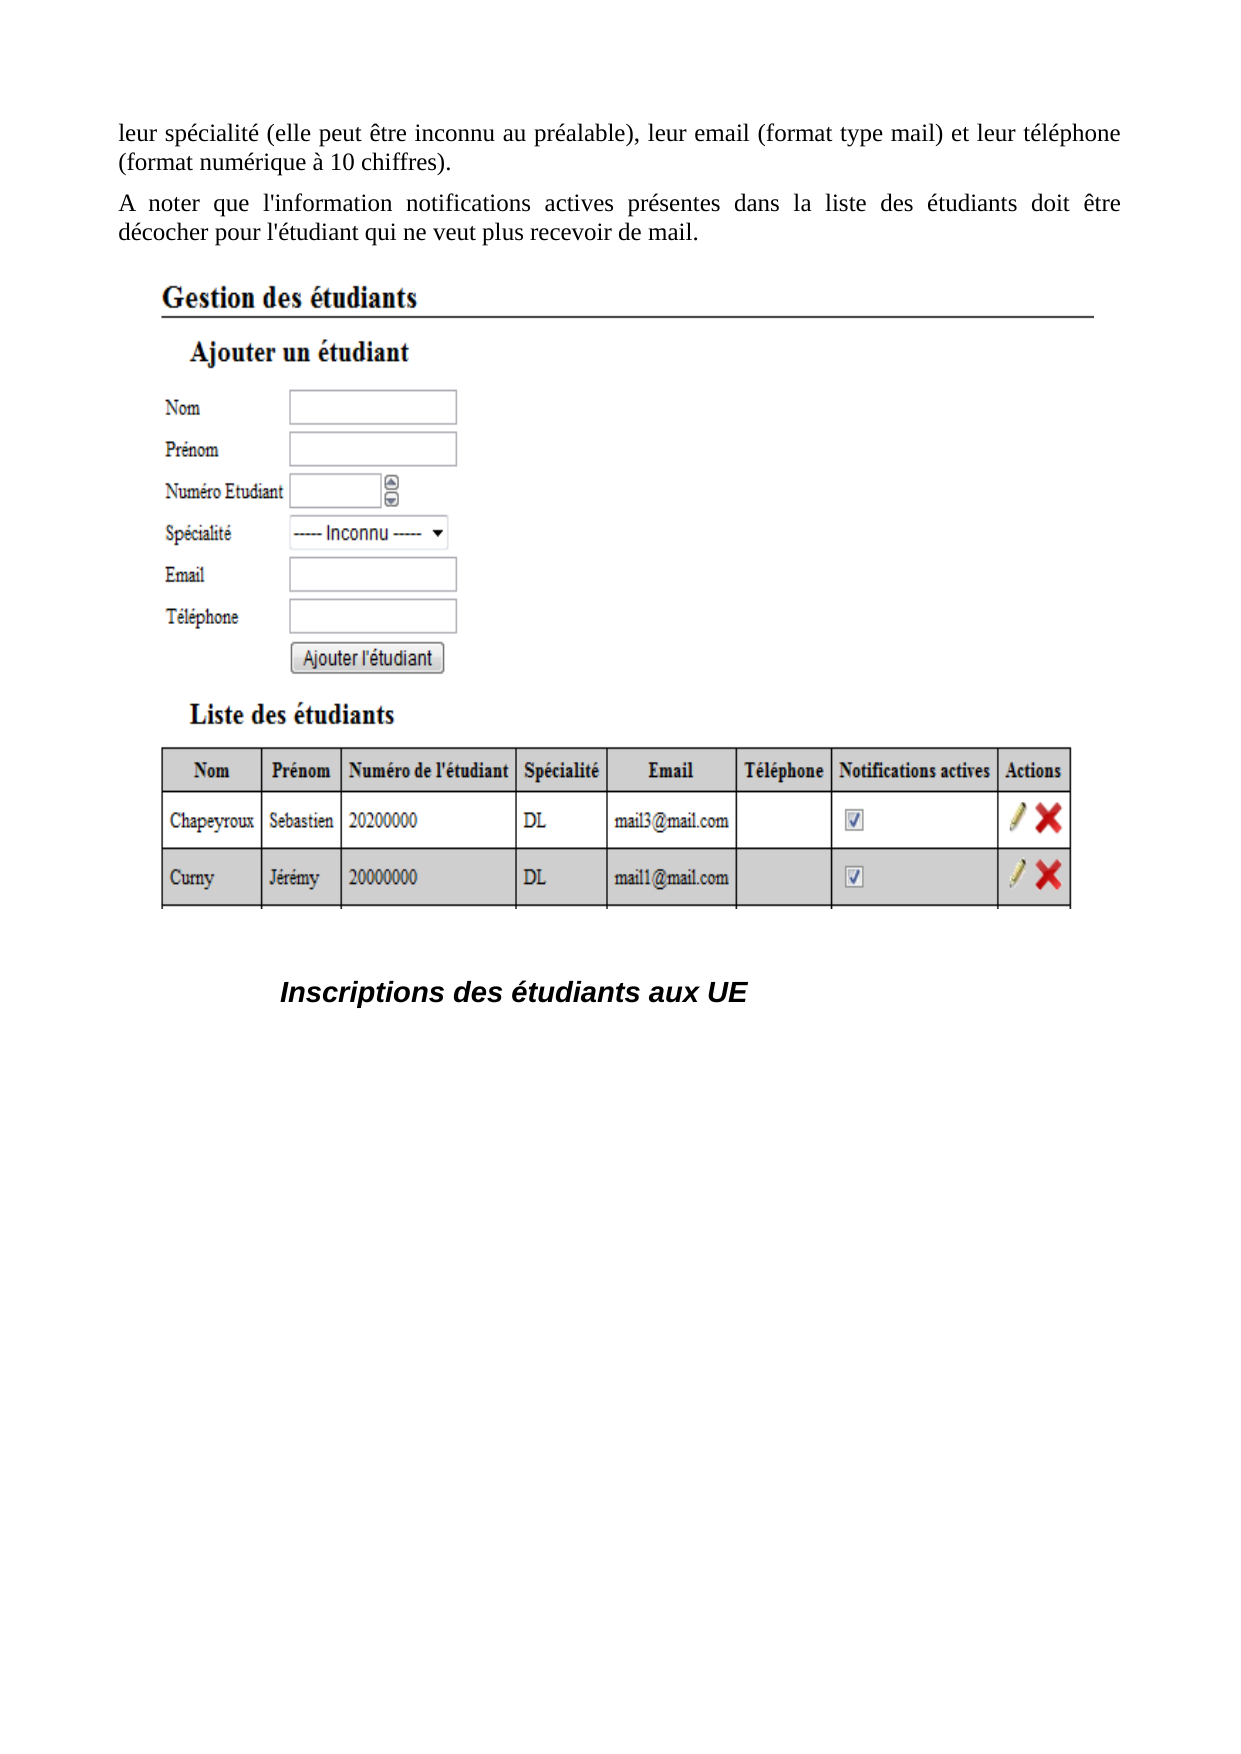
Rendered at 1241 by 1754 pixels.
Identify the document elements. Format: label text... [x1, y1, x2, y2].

subtitle Inscriptions des étudiants aux UE [280, 975, 1122, 1008]
text leur spécialité (elle peut être inconnu au préalable), leur email (format type mail) et leur téléphone (format numérique à 10 chiffres). [118, 118, 1122, 176]
text A noter que l'information notifications actives présentes dans la liste des étudiants doit être décocher pour l'étudiant qui ne veut plus recevoir de mail. [118, 188, 1122, 246]
